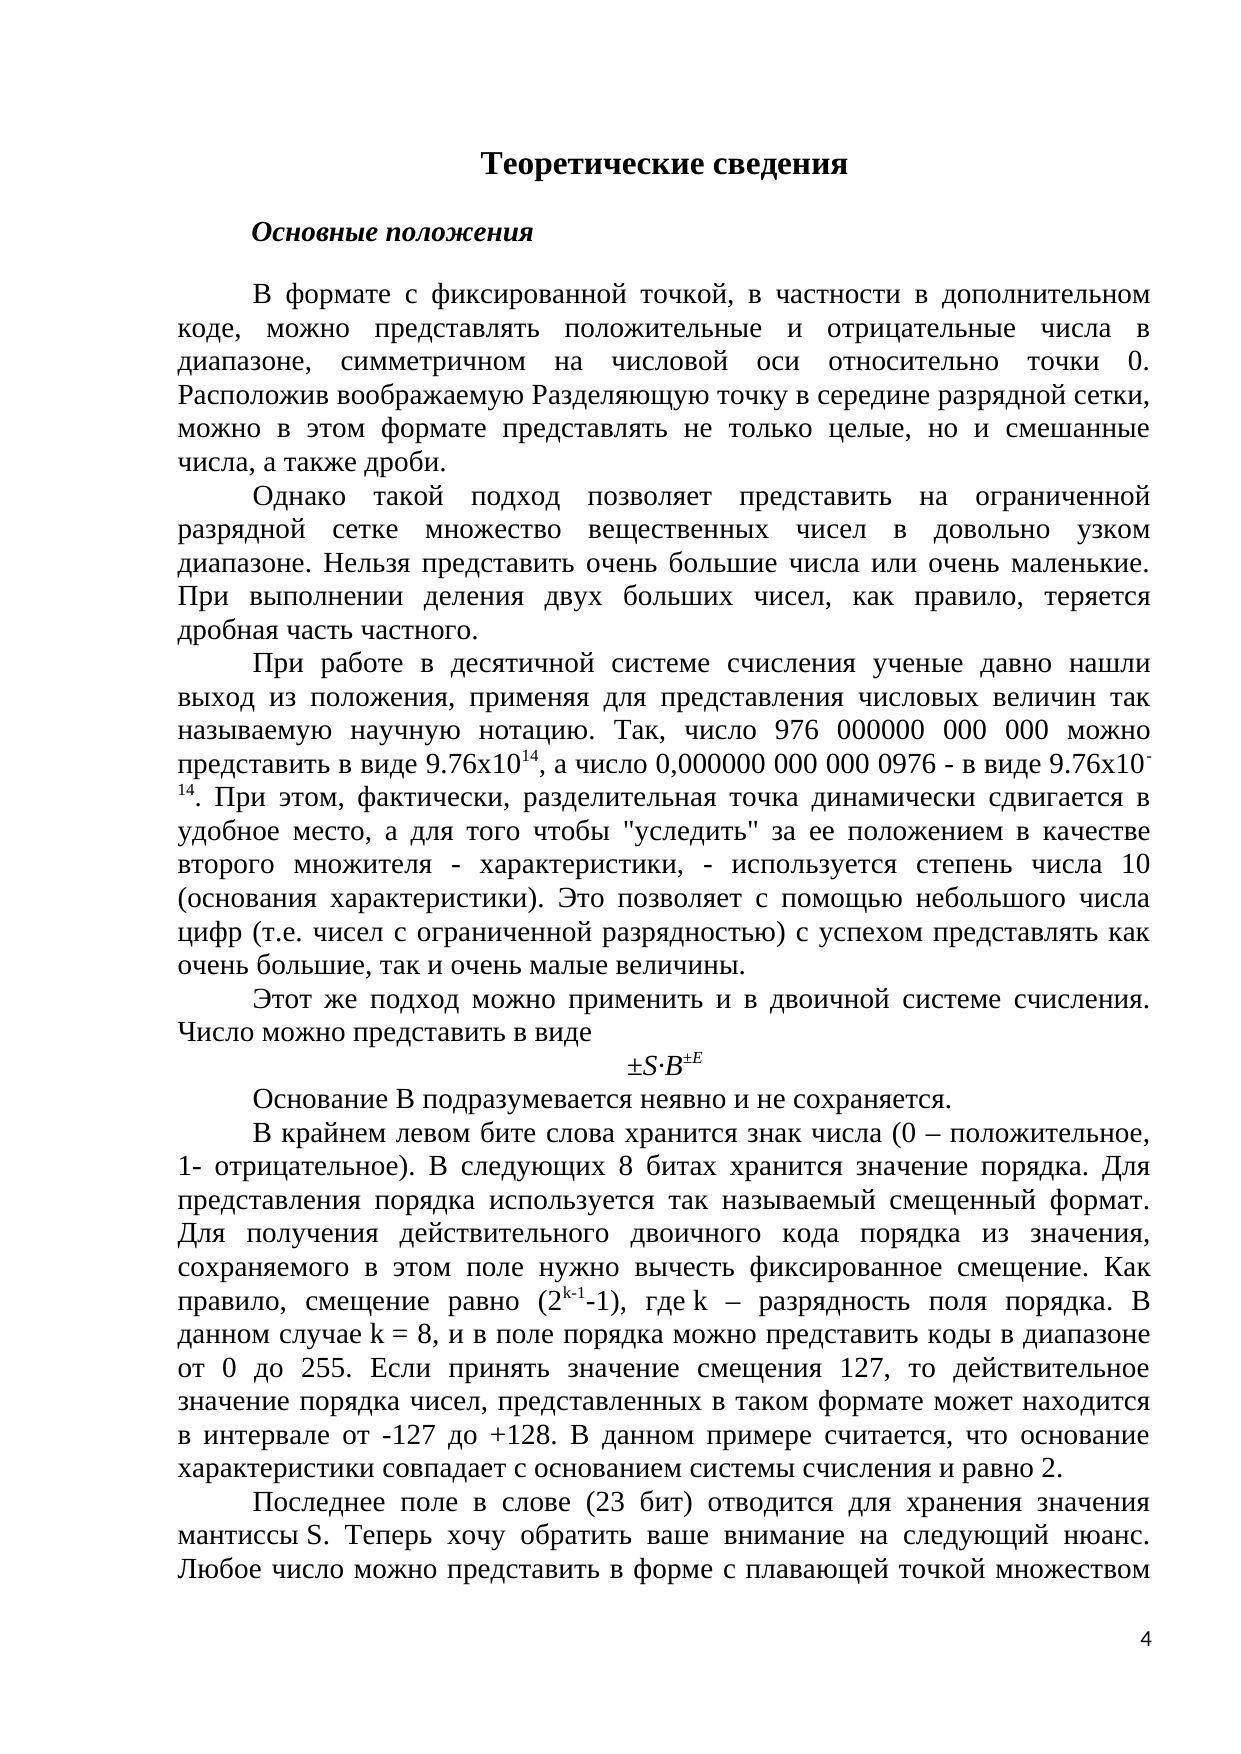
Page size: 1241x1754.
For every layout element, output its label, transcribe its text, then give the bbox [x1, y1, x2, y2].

subtitle Основные положения [177, 214, 1152, 247]
text ±S∙B±E [177, 1048, 1152, 1081]
text Этот же подход можно применить и в двоичной системе счисления. Число можно представить в виде [177, 981, 1152, 1048]
subtitle Теоретические сведения [177, 143, 1152, 181]
text В крайнем левом бите слова хранится знак числа (0 – положительное, 1- отрицательное). В следующих 8 битах хранится значение порядка. Для представления порядка используется так называемый смещенный формат. Для получения действительного двоичного кода порядка из значения, сохраняемого в этом поле нужно вычесть фиксированное смещение. Как правило, смещение равно (2k-1-1), где k – разрядность поля порядка. В данном случае k = 8, и в поле порядка можно представить коды в диапазоне от 0 до 255. Если принять значение смещения 127, то действительное значение порядка чисел, представленных в таком формате может находится в интервале от -127 до +128. В данном примере считается, что основание характеристики совпадает с основанием системы счисления и равно 2. [177, 1115, 1152, 1484]
text При работе в десятичной системе счисления ученые давно нашли выход из положения, применяя для представления числовых величин так называемую научную нотацию. Так, число 976 000000 000 000 можно представить в виде 9.76x1014, а число 0,000000 000 000 0976 - в виде 9.76x10-14. При этом, фактически, разделительная точка динамически сдвигается в удобное место, а для того чтобы "уследить" за ее положением в качестве второго множителя - характеристики, - используется степень числа 10 (основания характеристики). Это позволяет с помощью небольшого числа цифр (т.е. чисел с ограниченной разрядностью) с успехом представлять как очень большие, так и очень малые величины. [177, 645, 1152, 981]
text Однако такой подход позволяет представить на ограниченной разрядной сетке множество вещественных чисел в довольно узком диапазоне. Нельзя представить очень большие числа или очень маленькие. При выполнении деления двух больших чисел, как правило, теряется дробная часть частного. [177, 478, 1152, 645]
text В формате с фиксированной точкой, в частности в дополнительном коде, можно представлять положительные и отрицательные числа в диапазоне, симметричном на числовой оси относительно точки 0. Расположив воображаемую Разделяющую точку в середине разрядной сетки, можно в этом формате представлять не только целые, но и смешанные числа, а также дроби. [177, 276, 1152, 478]
text Последнее поле в слове (23 бит) отводится для хранения значения мантиссы S. Теперь хочу обратить ваше внимание на следующий нюанс. Любое число можно представить в форме с плавающей точкой множеством [177, 1484, 1152, 1584]
text Основание В подразумевается неявно и не сохраняется. [177, 1081, 1152, 1115]
